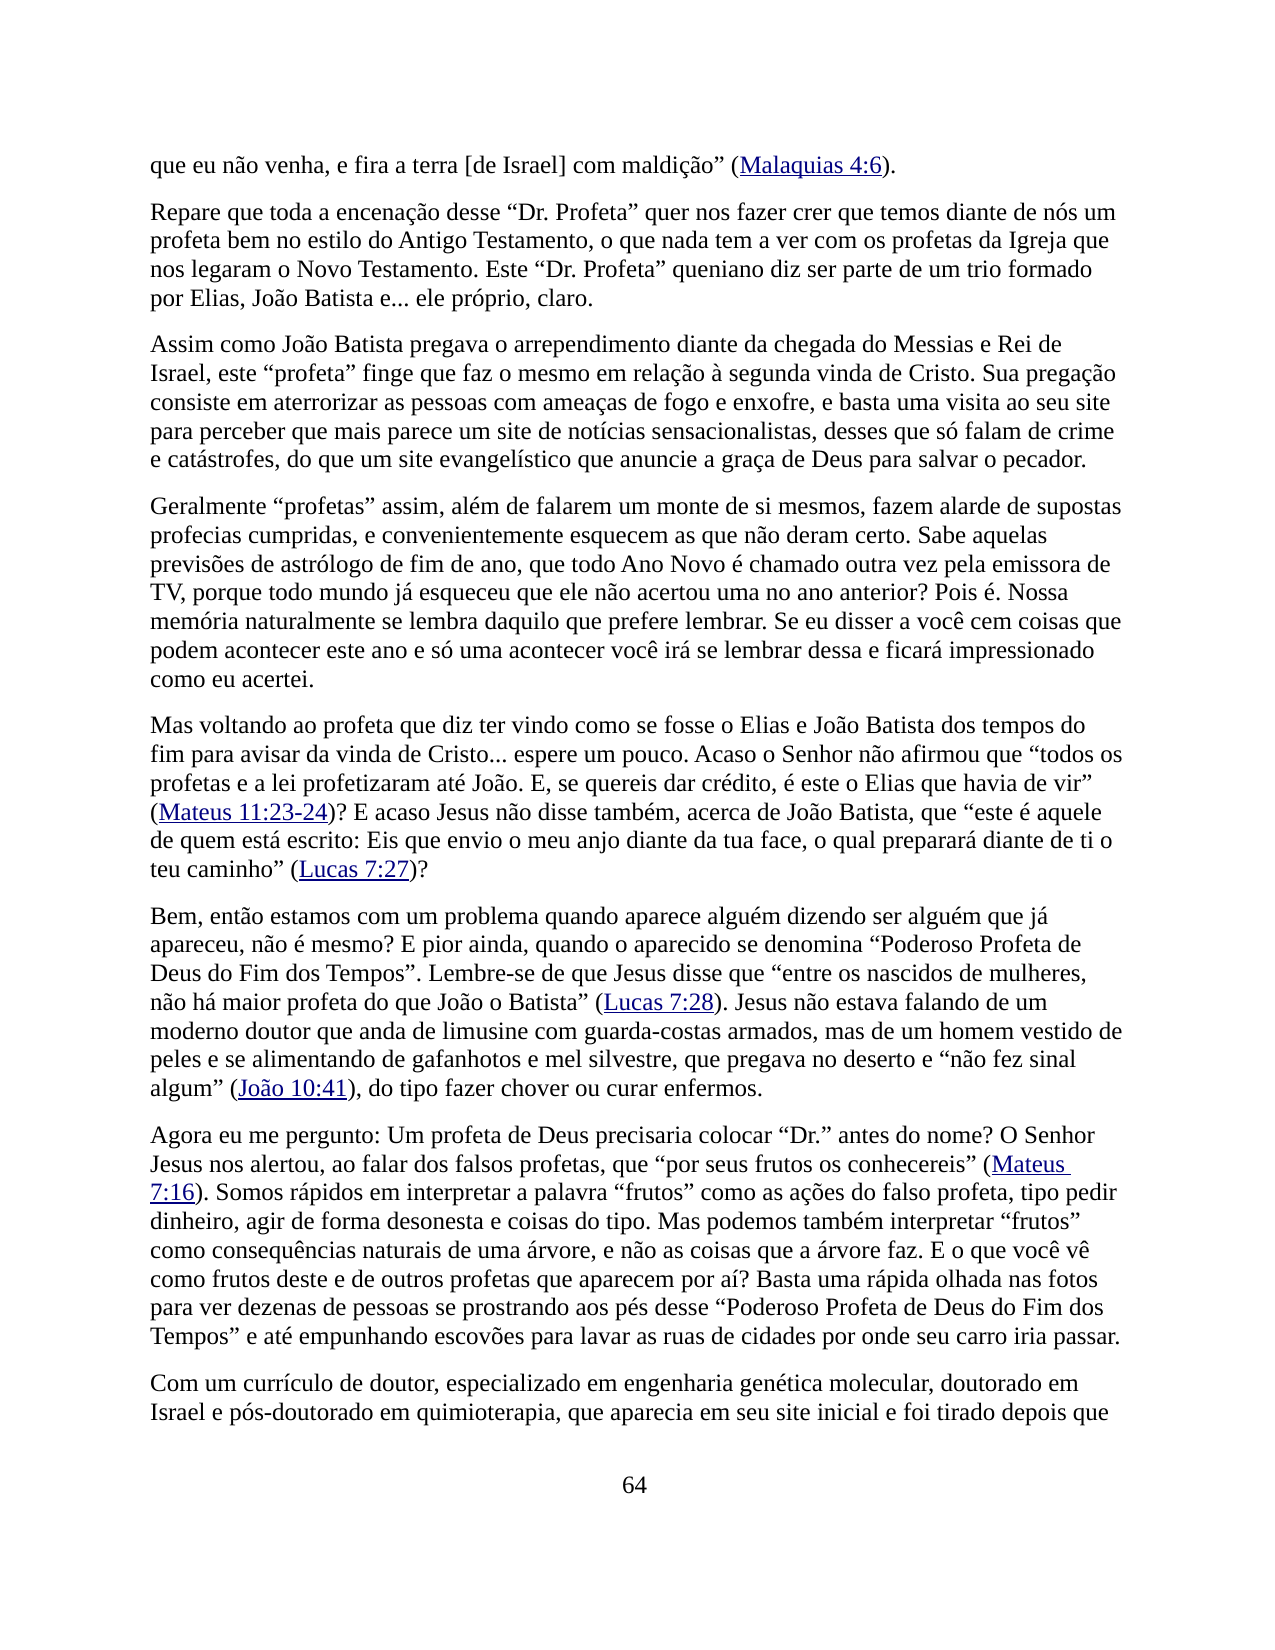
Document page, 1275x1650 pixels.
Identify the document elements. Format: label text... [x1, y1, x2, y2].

text que eu não venha, e fira a terra [de Israel] com maldição” (Malaquias 4:6). [150, 150, 1125, 179]
text Com um currículo de doutor, especializado em engenharia genética molecular, doutorado em Israel e pós-doutorado em quimioterapia, que aparecia em seu site inicial e foi tirado depois que [150, 1368, 1125, 1425]
text Agora eu me pergunto: Um profeta de Deus precisaria colocar “Dr.” antes do nome? O Senhor Jesus nos alertou, ao falar dos falsos profetas, que “por seus frutos os conhecereis” (Mateus 7:16). Somos rápidos em interpretar a palavra “frutos” como as ações do falso profeta, tipo pedir dinheiro, agir de forma desonesta e coisas do tipo. Mas podemos também interpretar “frutos” como consequências naturais de uma árvore, e não as coisas que a árvore faz. E o que você vê como frutos deste e de outros profetas que aparecem por aí? Basta uma rápida olhada nas fotos para ver dezenas de pessoas se prostrando aos pés desse “Poderoso Profeta de Deus do Fim dos Tempos” e até empunhando escovões para lavar as ruas de cidades por onde seu carro iria passar. [150, 1120, 1125, 1350]
text Bem, então estamos com um problema quando aparece alguém dizendo ser alguém que já apareceu, não é mesmo? E pior ainda, quando o aparecido se denomina “Poderoso Profeta de Deus do Fim dos Tempos”. Lembre-se de que Jesus disse que “entre os nascidos de mulheres, não há maior profeta do que João o Batista” (Lucas 7:28). Jesus não estava falando de um moderno doutor que anda de limusine com guarda-costas armados, mas de um homem vestido de peles e se alimentando de gafanhotos e mel silvestre, que pregava no deserto e “não fez sinal algum” (João 10:41), do tipo fazer chover ou curar enfermos. [150, 901, 1125, 1102]
text Assim como João Batista pregava o arrependimento diante da chegada do Messias e Rei de Israel, este “profeta” finge que faz o mesmo em relação à segunda vinda de Cristo. Sua pregação consiste em aterrorizar as pessoas com ameaças de fogo e enxofre, e basta uma visita ao seu site para perceber que mais parece um site de notícias sensacionalistas, desses que só falam de crime e catástrofes, do que um site evangelístico que anuncie a graça de Deus para salvar o pecador. [150, 329, 1125, 473]
text Repare que toda a encenação desse “Dr. Profeta” quer nos fazer crer que temos diante de nós um profeta bem no estilo do Antigo Testamento, o que nada tem a ver com os profetas da Igreja que nos legaram o Novo Testamento. Este “Dr. Profeta” queniano diz ser parte de um trio formado por Elias, João Batista e... ele próprio, claro. [150, 197, 1125, 312]
text Mas voltando ao profeta que diz ter vindo como se fosse o Elias e João Batista dos tempos do fim para avisar da vinda de Cristo... espere um pouco. Acaso o Senhor não afirmou que “todos os profetas e a lei profetizaram até João. E, se quereis dar crédito, é este o Elias que havia de vir” (Mateus 11:23-24)? E acaso Jesus não disse também, acerca de João Batista, que “este é aquele de quem está escrito: Eis que envio o meu anjo diante da tua face, o qual preparará diante de ti o teu caminho” (Lucas 7:27)? [150, 710, 1125, 883]
text Geralmente “profetas” assim, além de falarem um monte de si mesmos, fazem alarde de supostas profecias cumpridas, e convenientemente esquecem as que não deram certo. Sabe aquelas previsões de astrólogo de fim de ano, que todo Ano Novo é chamado outra vez pela emissora de TV, porque todo mundo já esqueceu que ele não acertou uma no ano anterior? Pois é. Nossa memória naturalmente se lembra daquilo que prefere lembrar. Se eu disser a você cem coisas que podem acontecer este ano e só uma acontecer você irá se lembrar dessa e ficará impressionado como eu acertei. [150, 491, 1125, 692]
